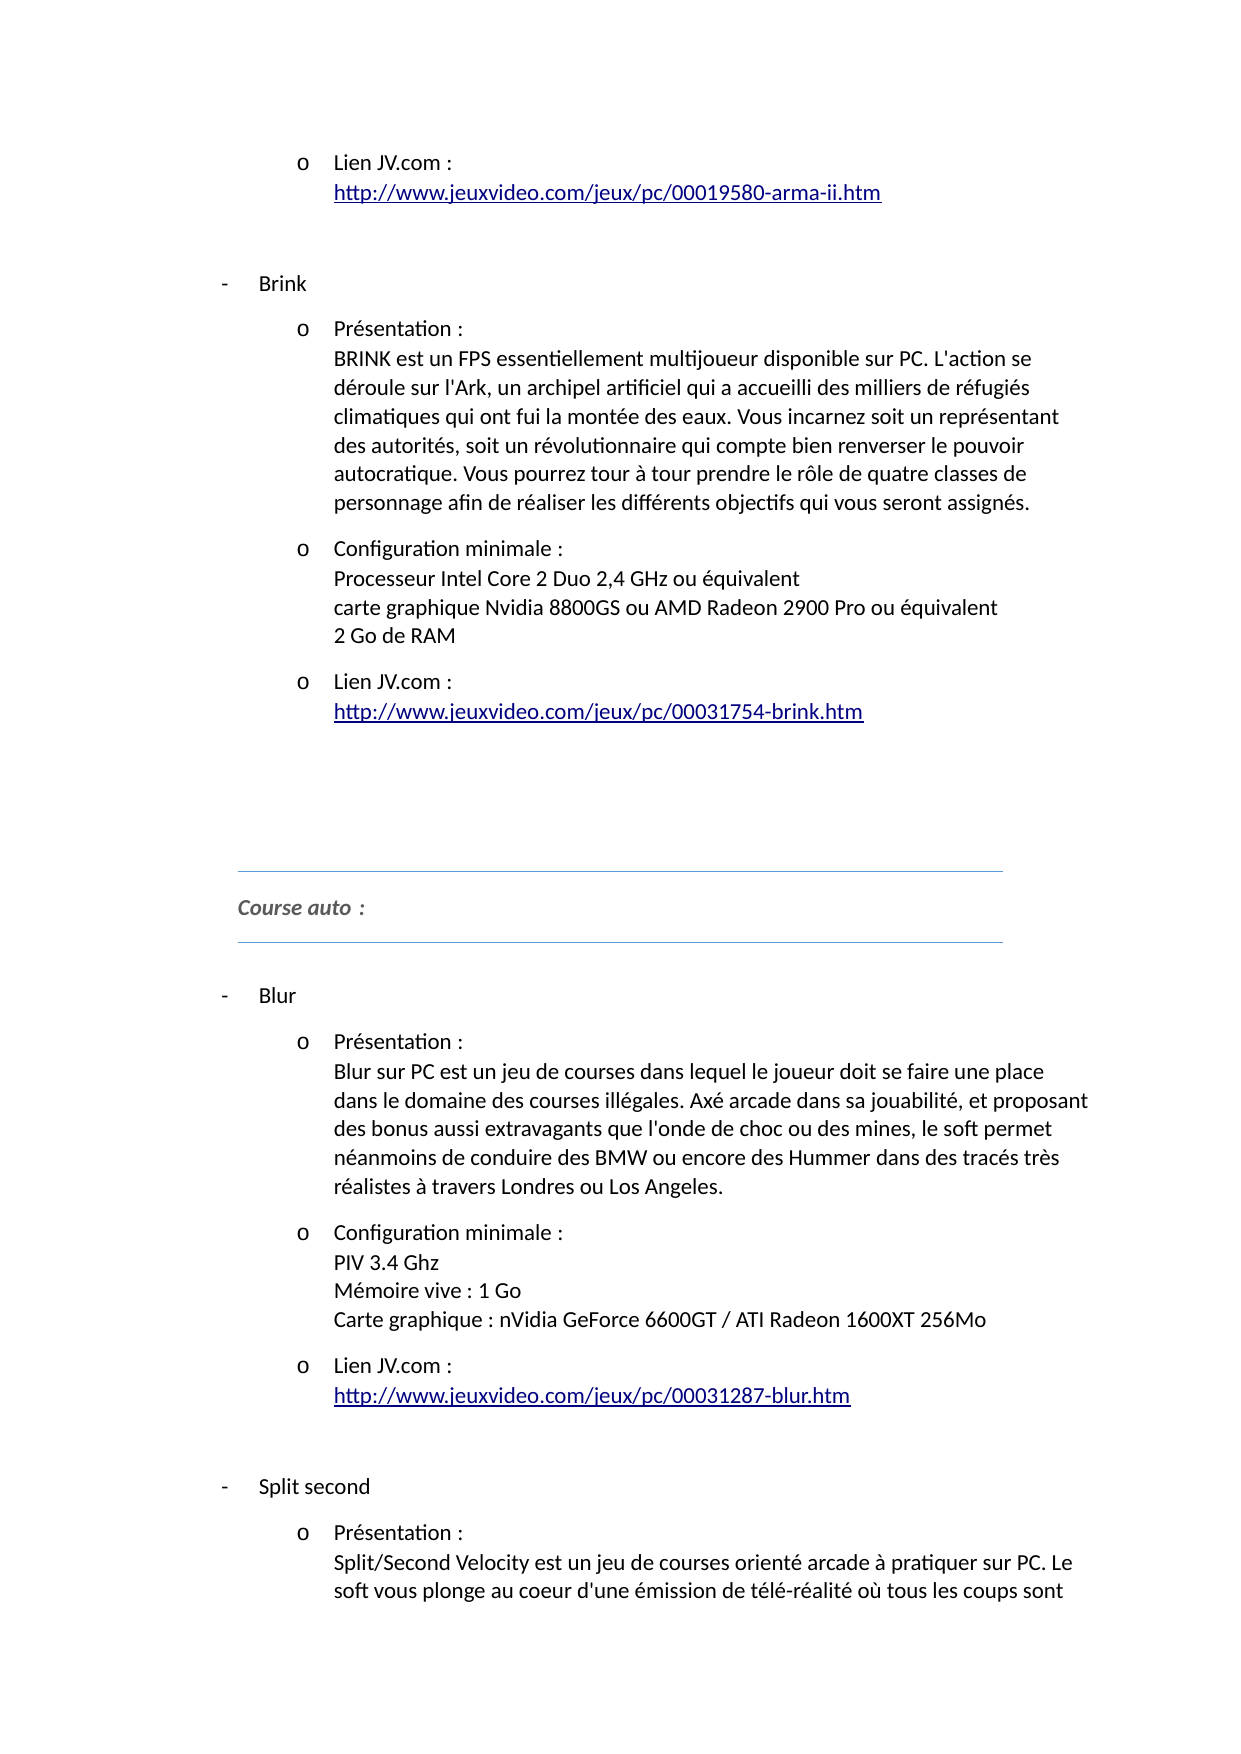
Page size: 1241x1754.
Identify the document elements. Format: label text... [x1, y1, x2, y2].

list Split second [221, 1472, 1093, 1500]
text Course auto : [238, 872, 1003, 942]
list Configuration minimale : PIV 3.4 Ghz Mémoire vive : 1 Go Carte graphique : nVidia GeForce 6600GT / ATI Radeon 1600XT 256Mo [296, 1218, 1093, 1333]
list Blur [221, 981, 1093, 1009]
list Lien JV.com : http://www.jeuxvideo.com/jeux/pc/00031754-brink.htm [296, 667, 1093, 725]
list Lien JV.com : http://www.jeuxvideo.com/jeux/pc/00019580-arma-ii.htm [296, 148, 1093, 206]
list Présentation : Blur sur PC est un jeu de courses dans lequel le joueur doit se faire une place dans le domaine des courses illégales. Axé arcade dans sa jouabilité, et proposant des bonus aussi extravagants que l'onde de choc ou des mines, le soft permet néanmoins de conduire des BMW ou encore des Hummer dans des tracés très réalistes à travers Londres ou Los Angeles. [296, 1027, 1093, 1200]
list Configuration minimale : Processeur Intel Core 2 Duo 2,4 GHz ou équivalent carte graphique Nvidia 8800GS ou AMD Radeon 2900 Pro ou équivalent 2 Go de RAM [296, 534, 1093, 650]
list Brink [221, 269, 1093, 297]
list Lien JV.com : http://www.jeuxvideo.com/jeux/pc/00031287-blur.htm [296, 1351, 1093, 1409]
list Présentation : Split/Second Velocity est un jeu de courses orienté arcade à pratiquer sur PC. Le soft vous plonge au coeur d'une émission de télé-réalité où tous les coups sont [296, 1518, 1093, 1604]
list Présentation : BRINK est un FPS essentiellement multijoueur disponible sur PC. L'action se déroule sur l'Ark, un archipel artificiel qui a accueilli des milliers de réfugiés climatiques qui ont fui la montée des eaux. Vous incarnez soit un représentant des autorités, soit un révolutionnaire qui compte bien renverser le pouvoir autocratique. Vous pourrez tour à tour prendre le rôle de quatre classes de personnage afin de réaliser les différents objectifs qui vous seront assignés. [296, 314, 1093, 516]
